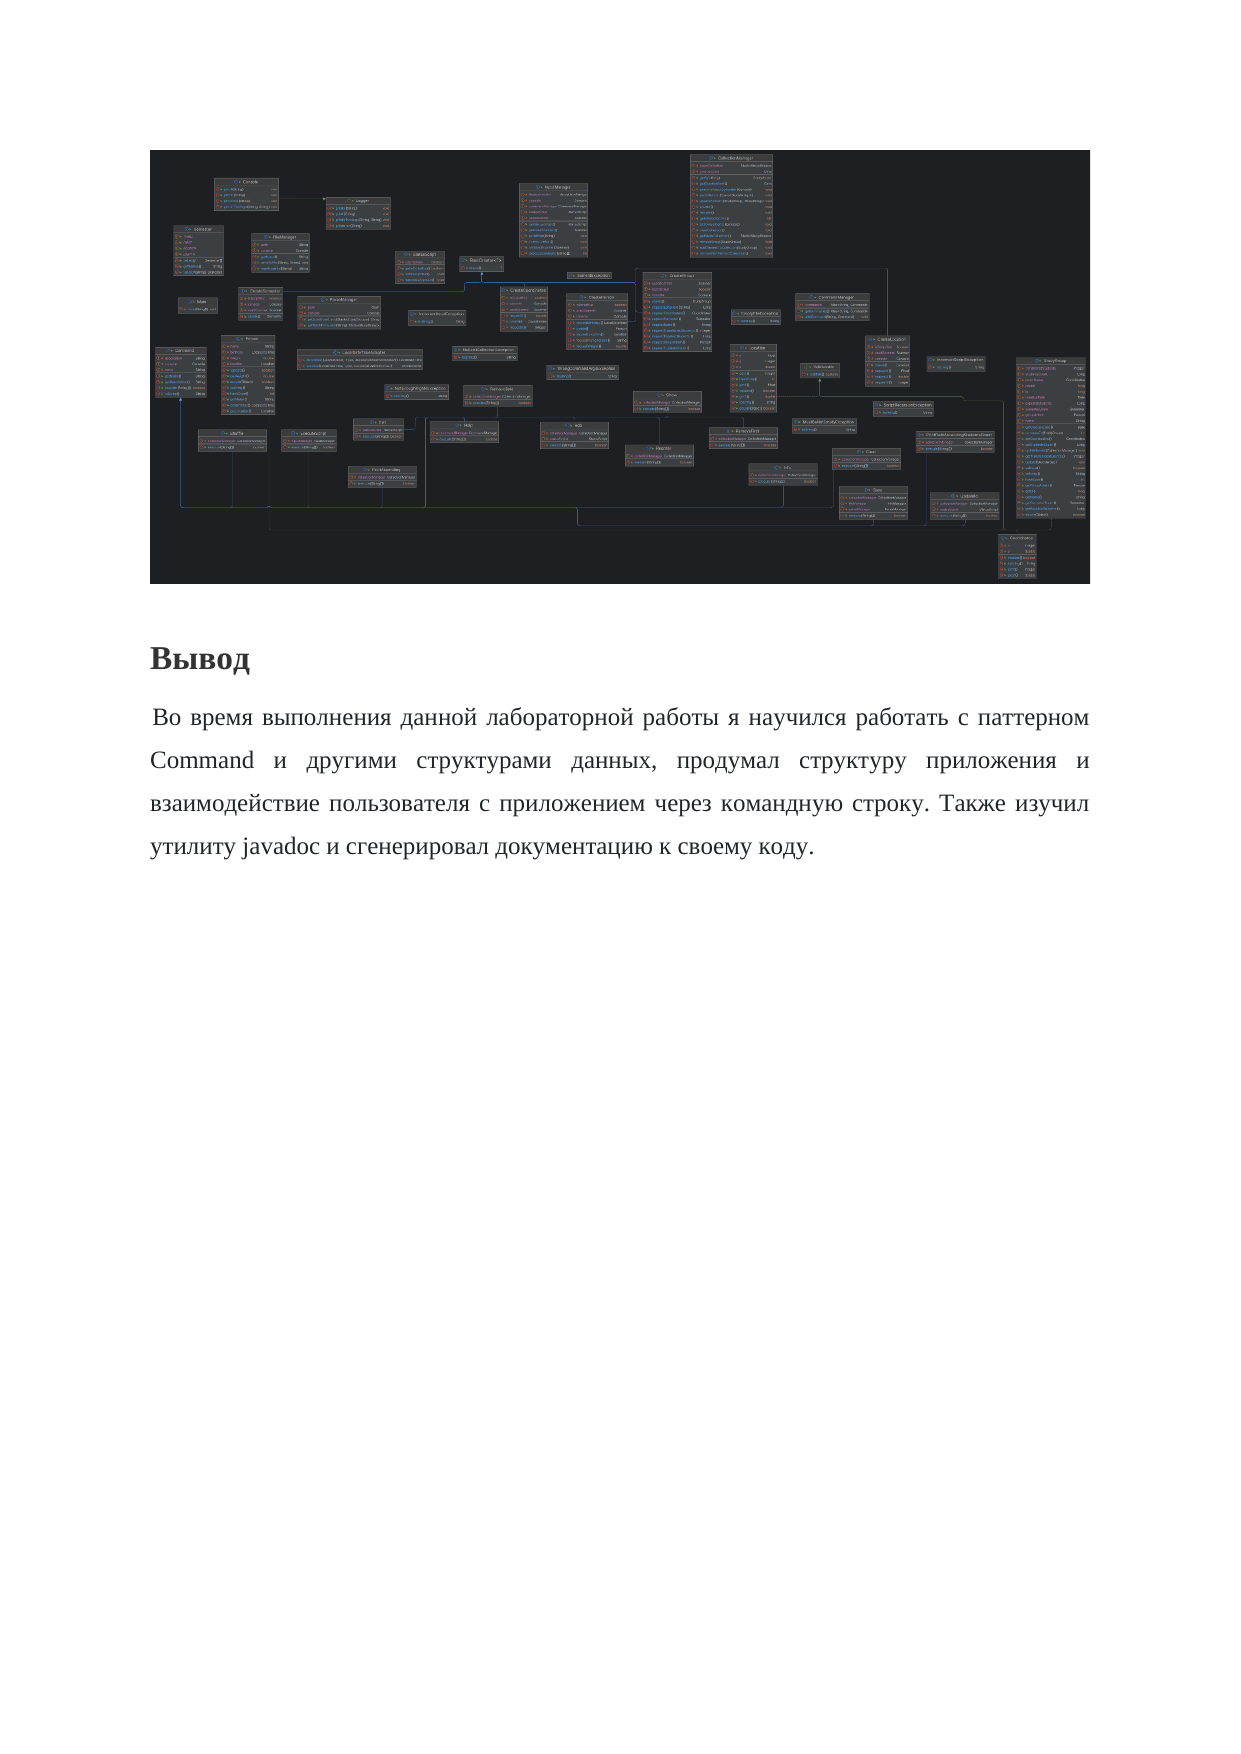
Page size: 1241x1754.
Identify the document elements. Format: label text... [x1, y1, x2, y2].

picture [150, 150, 1091, 584]
text Вывод [150, 638, 1090, 677]
text Во время выполнения данной лабораторной работы я научился работать с паттерном Command и другими структурами данных, продумал структуру приложения и взаимодействие пользователя с приложением через командную строку. Также изучил утилиту javadoc и сгенерировал документацию к своему коду. [150, 702, 1090, 860]
